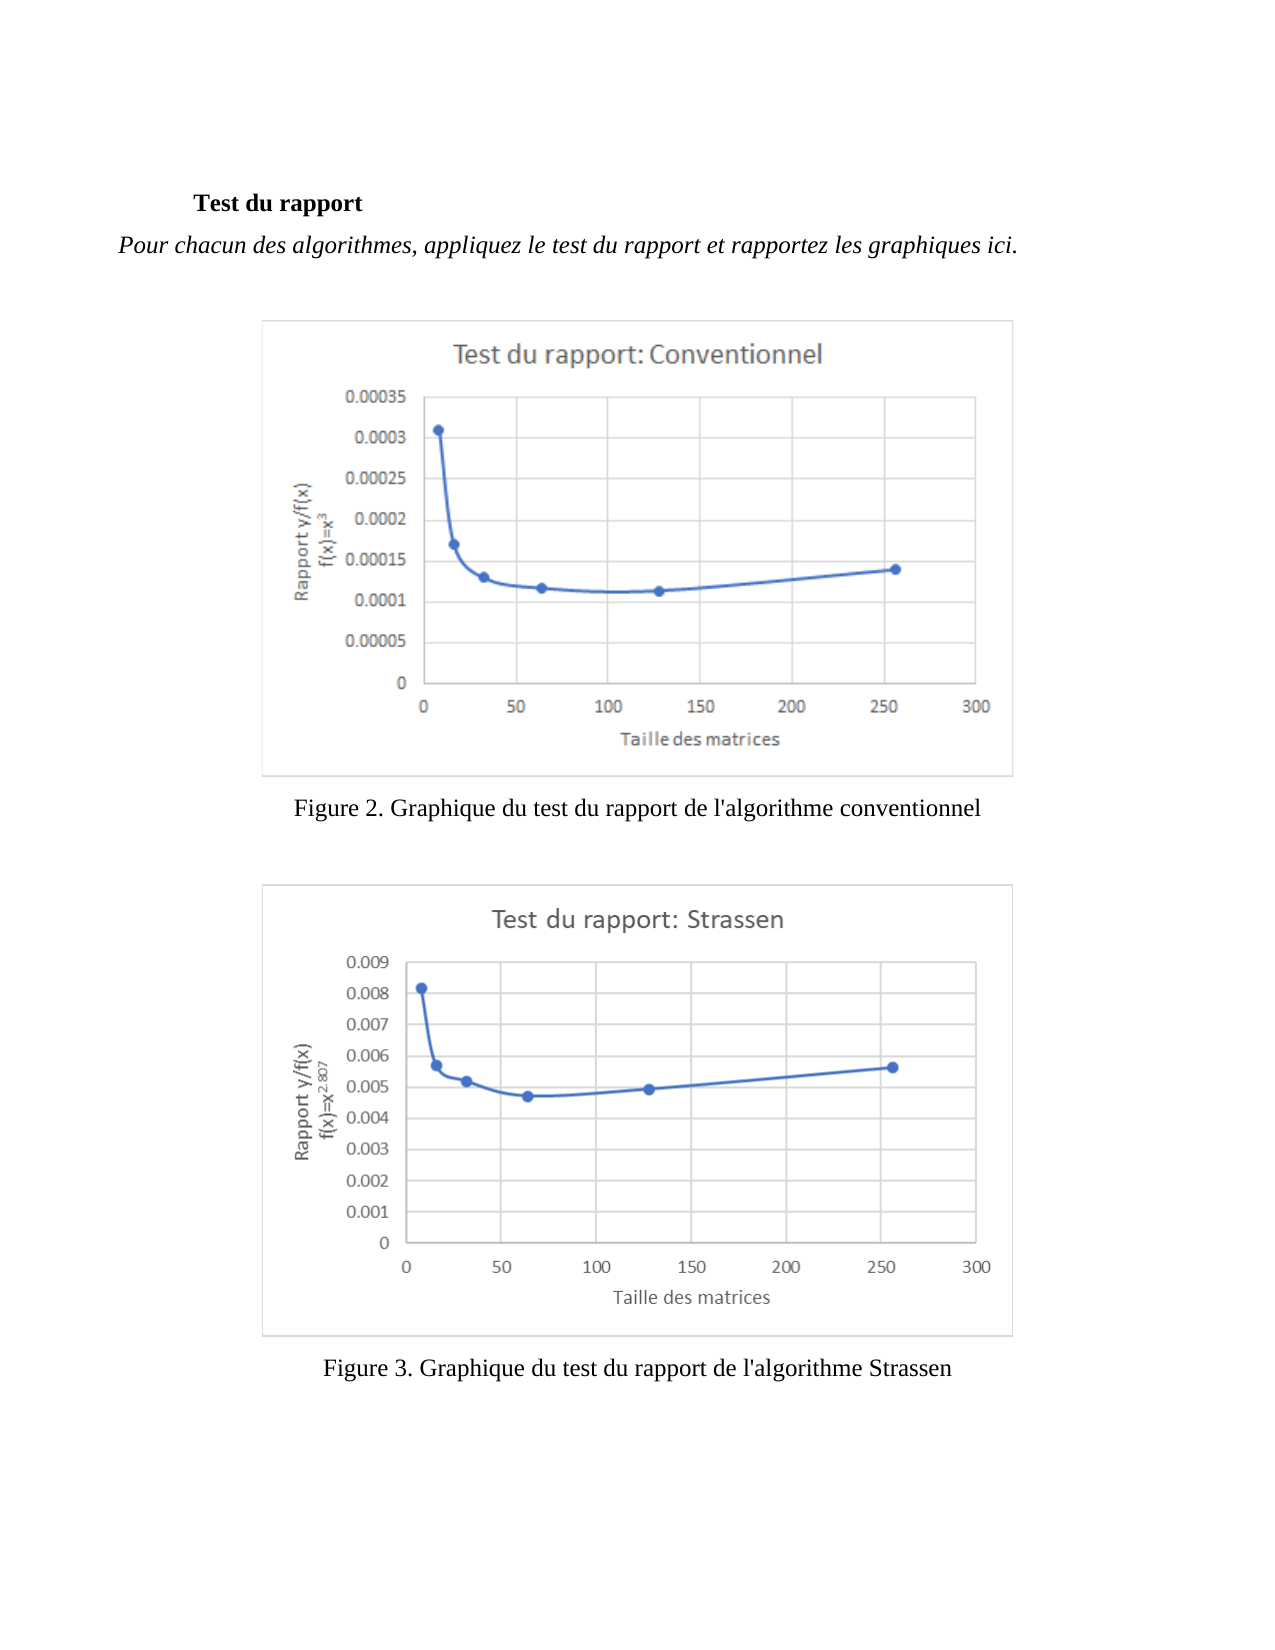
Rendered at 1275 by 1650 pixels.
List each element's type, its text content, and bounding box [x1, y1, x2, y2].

picture [262, 884, 1013, 1337]
text Figure 2. Graphique du test du rapport de l'algorithme conventionnel [118, 793, 1157, 822]
text Figure 3. Graphique du test du rapport de l'algorithme Strassen [118, 1353, 1157, 1382]
text Pour chacun des algorithmes, appliquez le test du rapport et rapportez les graphiques ici. [118, 230, 1157, 258]
list Test du rapport [118, 188, 1157, 217]
picture [261, 320, 1014, 777]
